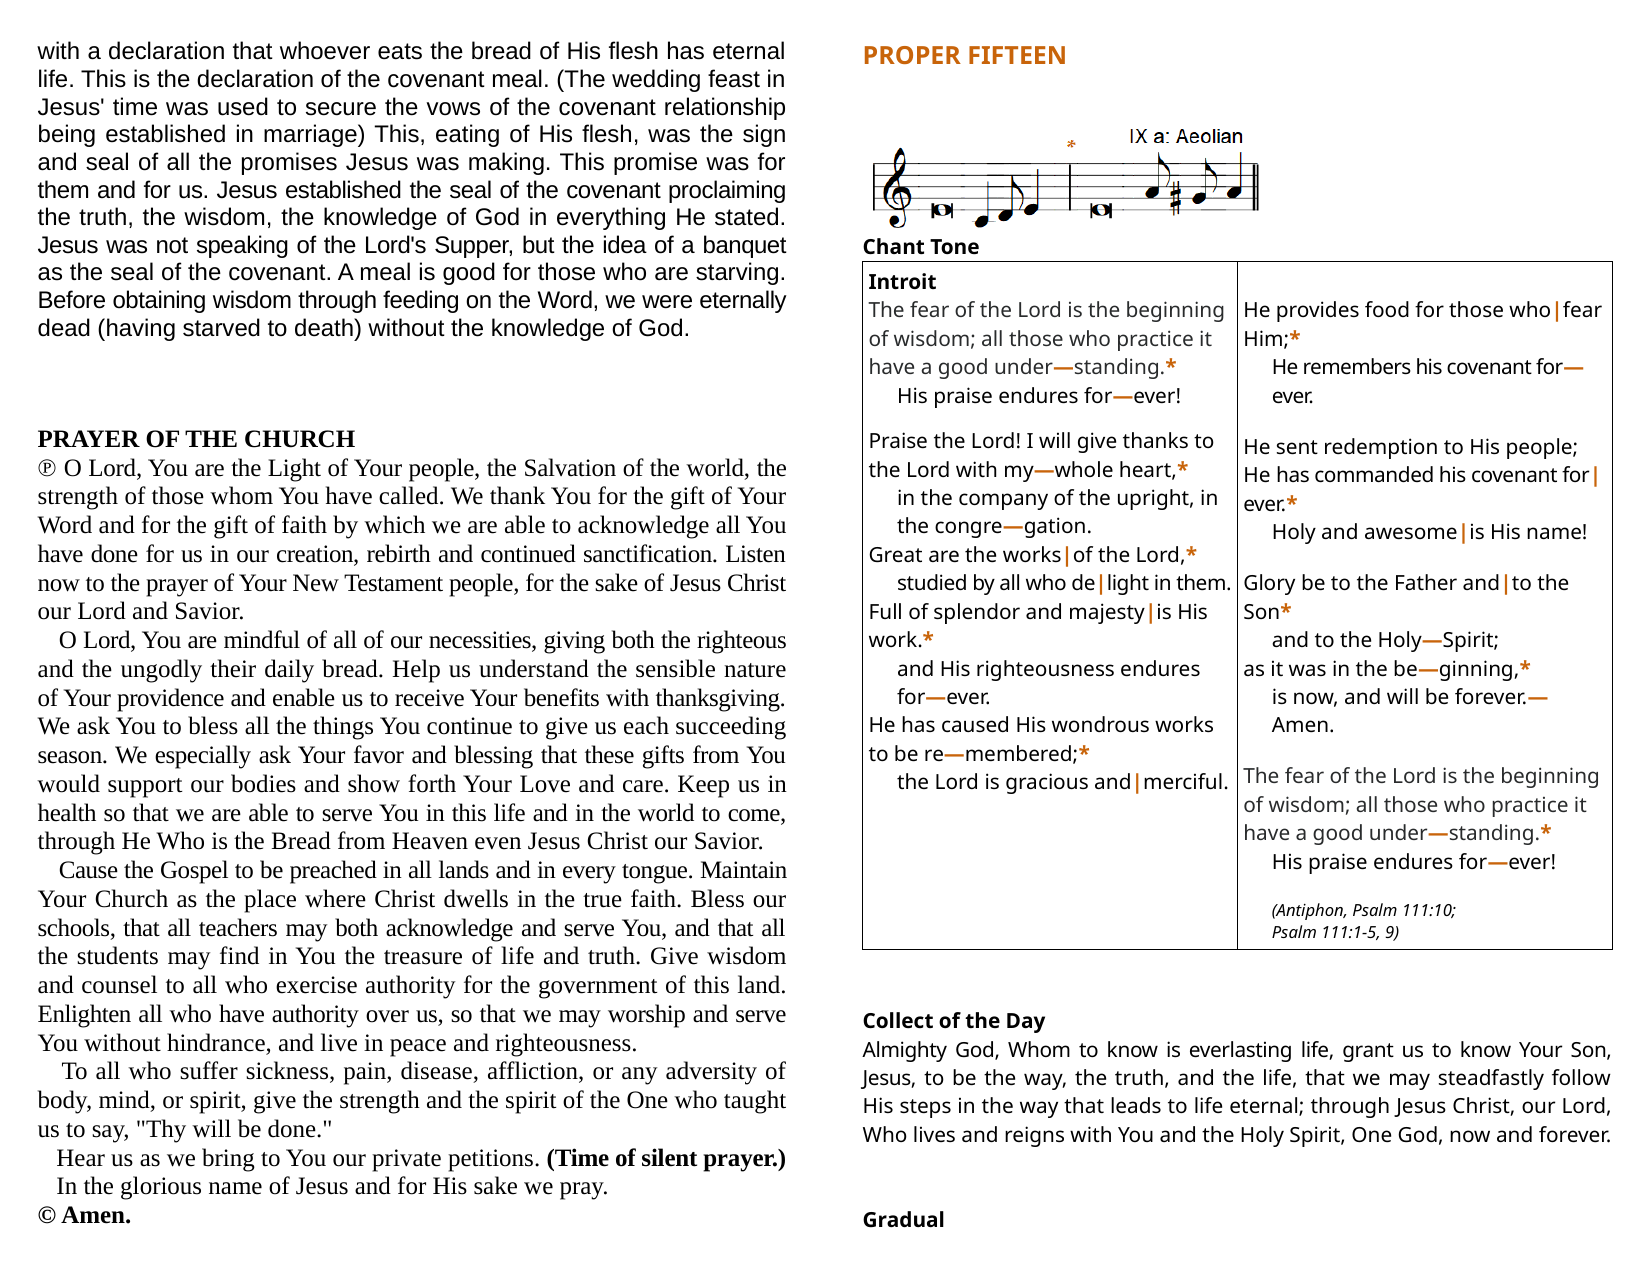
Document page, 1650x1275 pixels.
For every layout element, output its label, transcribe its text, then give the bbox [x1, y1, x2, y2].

text Almighty God, Whom to know is everlasting life, grant us to know Your Son, Jesus, to be the way, the truth, and the life, that we may steadfastly follow His steps in the way that leads to life eternal; through Jesus Christ, our Lord, Who lives and reigns with You and the Holy Spirit, One God, now and forever. [862, 1035, 1612, 1148]
text PROPER FIFTEEN [862, 37, 1612, 72]
text O Lord, You are mindful of all of our necessities, giving both the righteous and the ungodly their daily bread. Help us understand the sensible nature of Your providence and enable us to receive Your benefits with thanksgiving. We ask You to bless all the things You continue to give us each succeeding season. We especially ask Your favor and blessing that these gifts from You would support our bodies and show forth Your Love and care. Keep us in health so that we are able to serve You in this life and in the world to come, through He Who is the Bread from Heaven even Jesus Christ our Savior. [37, 625, 787, 855]
text Hear us as we bring to You our private petitions. (Time of silent prayer.) [37, 1143, 787, 1171]
text To all who suffer sickness, pain, disease, affliction, or any adversity of body, mind, or spirit, give the strength and the spirit of the One who taught us to say, "Thy will be done." [37, 1056, 787, 1143]
text ℗ O Lord, You are the Light of Your people, the Salvation of the world, the strength of those whom You have called. We thank You for the gift of Your Word and for the gift of faith by which we are able to acknowledge all You have done for us in our creation, rebirth and continued sanctification. Listen now to the prayer of Your New Testament people, for the sake of Jesus Christ our Lord and Savior. [37, 453, 787, 625]
text with a declaration that whoever eats the bread of His flesh has eternal life. This is the declaration of the covenant meal. (The wedding feast in Jesus' time was used to secure the vows of the covenant relationship being established in marriage) This, eating of His flesh, was the sign and seal of all the promises Jesus was making. This promise was for them and for us. Jesus established the seal of the covenant proclaiming the truth, the wisdom, the knowledge of God in everything He stated. Jesus was not speaking of the Lord's Supper, but the idea of a banquet as the seal of the covenant. A meal is good for those who are starving. Before obtaining wisdom through feeding on the Word, we were eternally dead (having starved to death) without the knowledge of God. [37, 37, 787, 341]
table_header He provides food for those who|fear Him;* He remembers his covenant for—ever. He sent redemption to His people; He has commanded his covenant for|ever.* Holy and awesome|is His name! Glory be to the Father and|to the Son* and to the Holy—Spirit; as it was in the be—ginning,* is now, and will be forever.—Amen. The fear of the Lord is the beginning of wisdom; all those who practice it have a good under—standing.* His praise endures for—ever! (Antiphon, Psalm 111:10; Psalm 111:1-5, 9) [1238, 262, 1612, 949]
text PRAYER OF THE CHURCH [37, 424, 787, 453]
text In the glorious name of Jesus and for His sake we pray. [37, 1171, 787, 1200]
text Cause the Gospel to be preached in all lands and in every tongue. Maintain Your Church as the place where Christ dwells in the true faith. Bless our schools, that all teachers may both acknowledge and serve You, and that all the students may find in You the treasure of life and truth. Give wisdom and counsel to all who exercise authority for the government of this land. Enlighten all who have authority over us, so that we may worship and serve You without hindrance, and live in peace and righteousness. [37, 855, 787, 1056]
text © Amen. [37, 1200, 787, 1229]
text Gradual [862, 1205, 1612, 1234]
table_header Introit The fear of the Lord is the beginning of wisdom; all those who practice it have a good under—standing.* His praise endures for—ever! Praise the Lord! I will give thanks to the Lord with my—whole heart,* in the company of the upright, in the congre—gation. Great are the works|of the Lord,* studied by all who de|light in them. Full of splendor and majesty|is His work.* and His righteousness endures for—ever. He has caused His wondrous works to be re—membered;* the Lord is gracious and|merciful. [863, 262, 1237, 949]
picture [868, 126, 1268, 233]
text Chant Tone [862, 100, 1612, 261]
text Collect of the Day [862, 1006, 1612, 1035]
